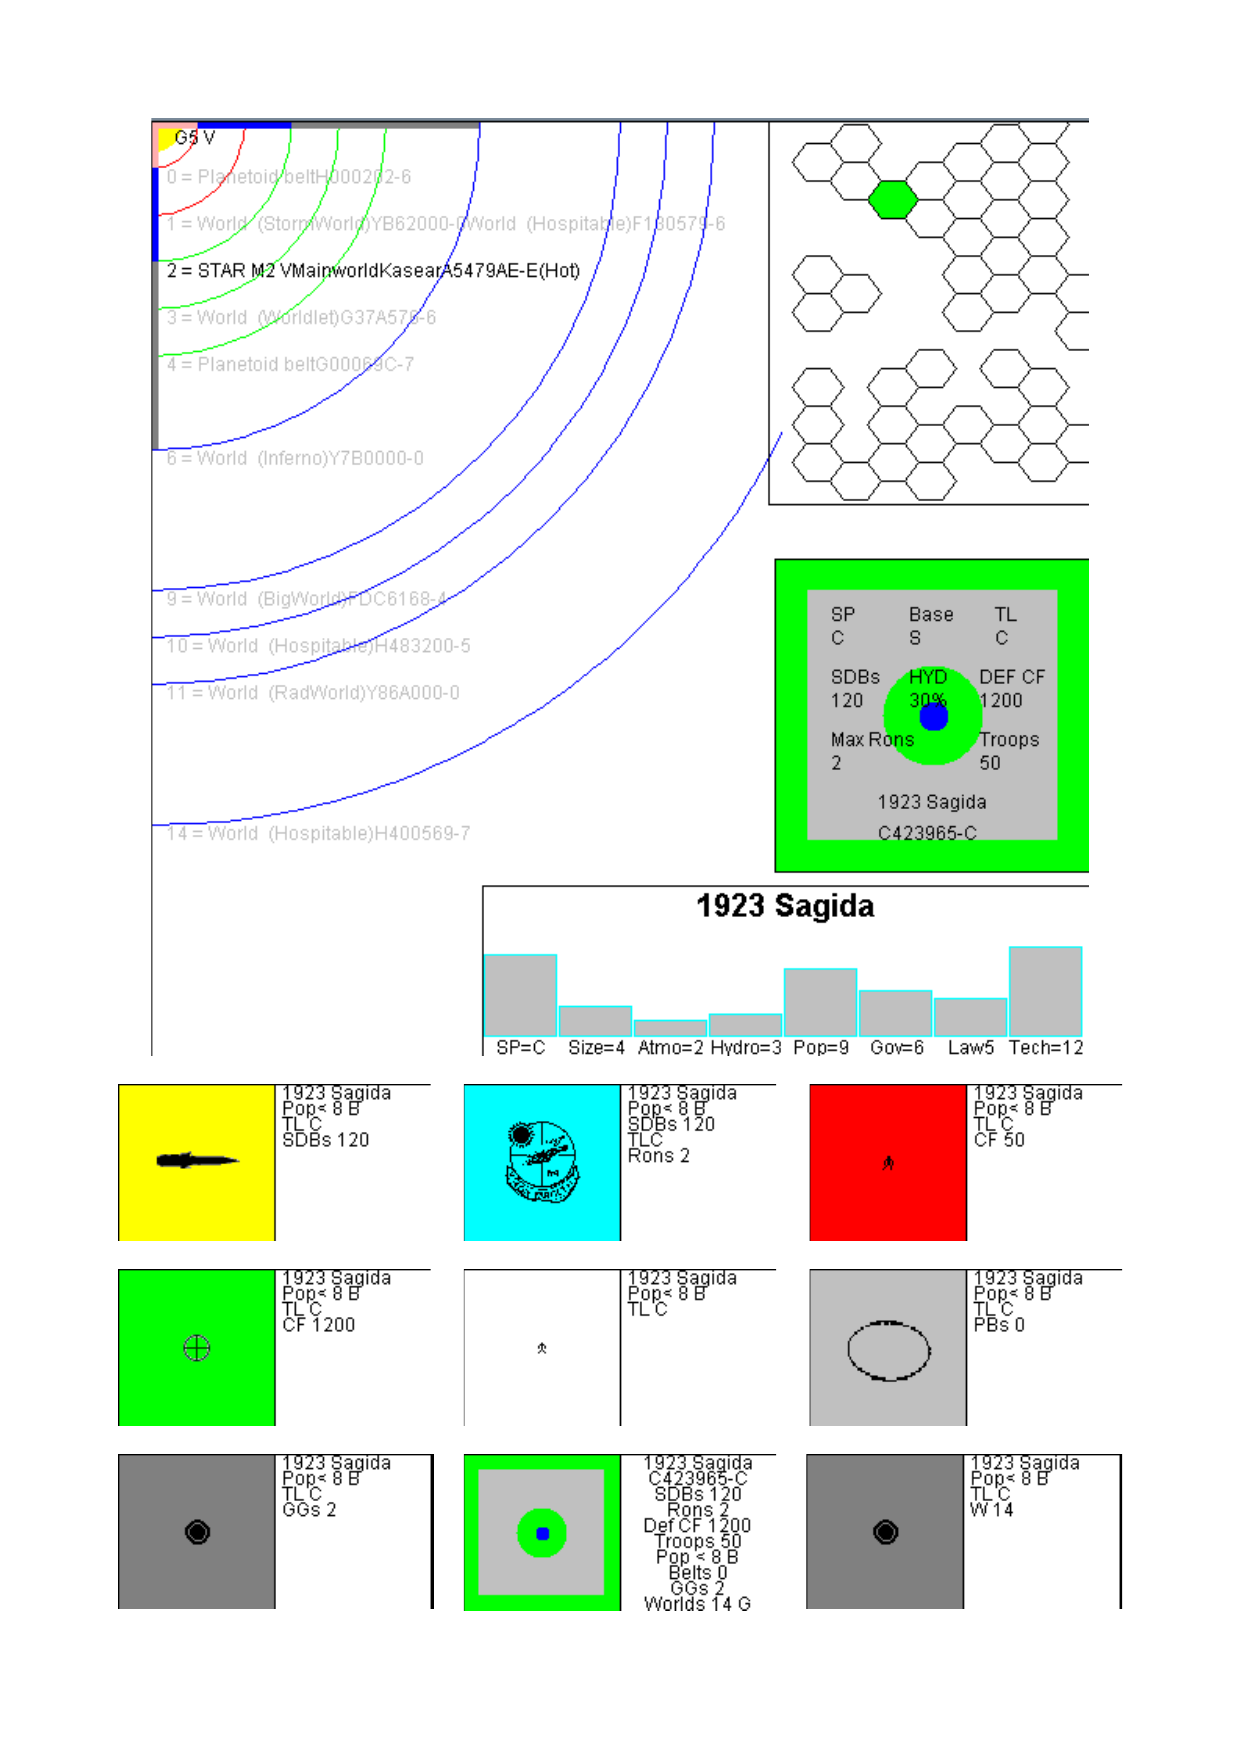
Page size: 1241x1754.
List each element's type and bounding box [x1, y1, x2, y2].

picture [809, 1269, 1123, 1426]
picture [806, 1454, 1123, 1609]
picture [809, 1084, 1123, 1241]
picture [151, 118, 1089, 1056]
picture [118, 1454, 434, 1609]
picture [118, 1269, 431, 1426]
picture [463, 1269, 777, 1426]
picture [463, 1084, 777, 1241]
picture [118, 1084, 431, 1241]
picture [463, 1454, 777, 1611]
